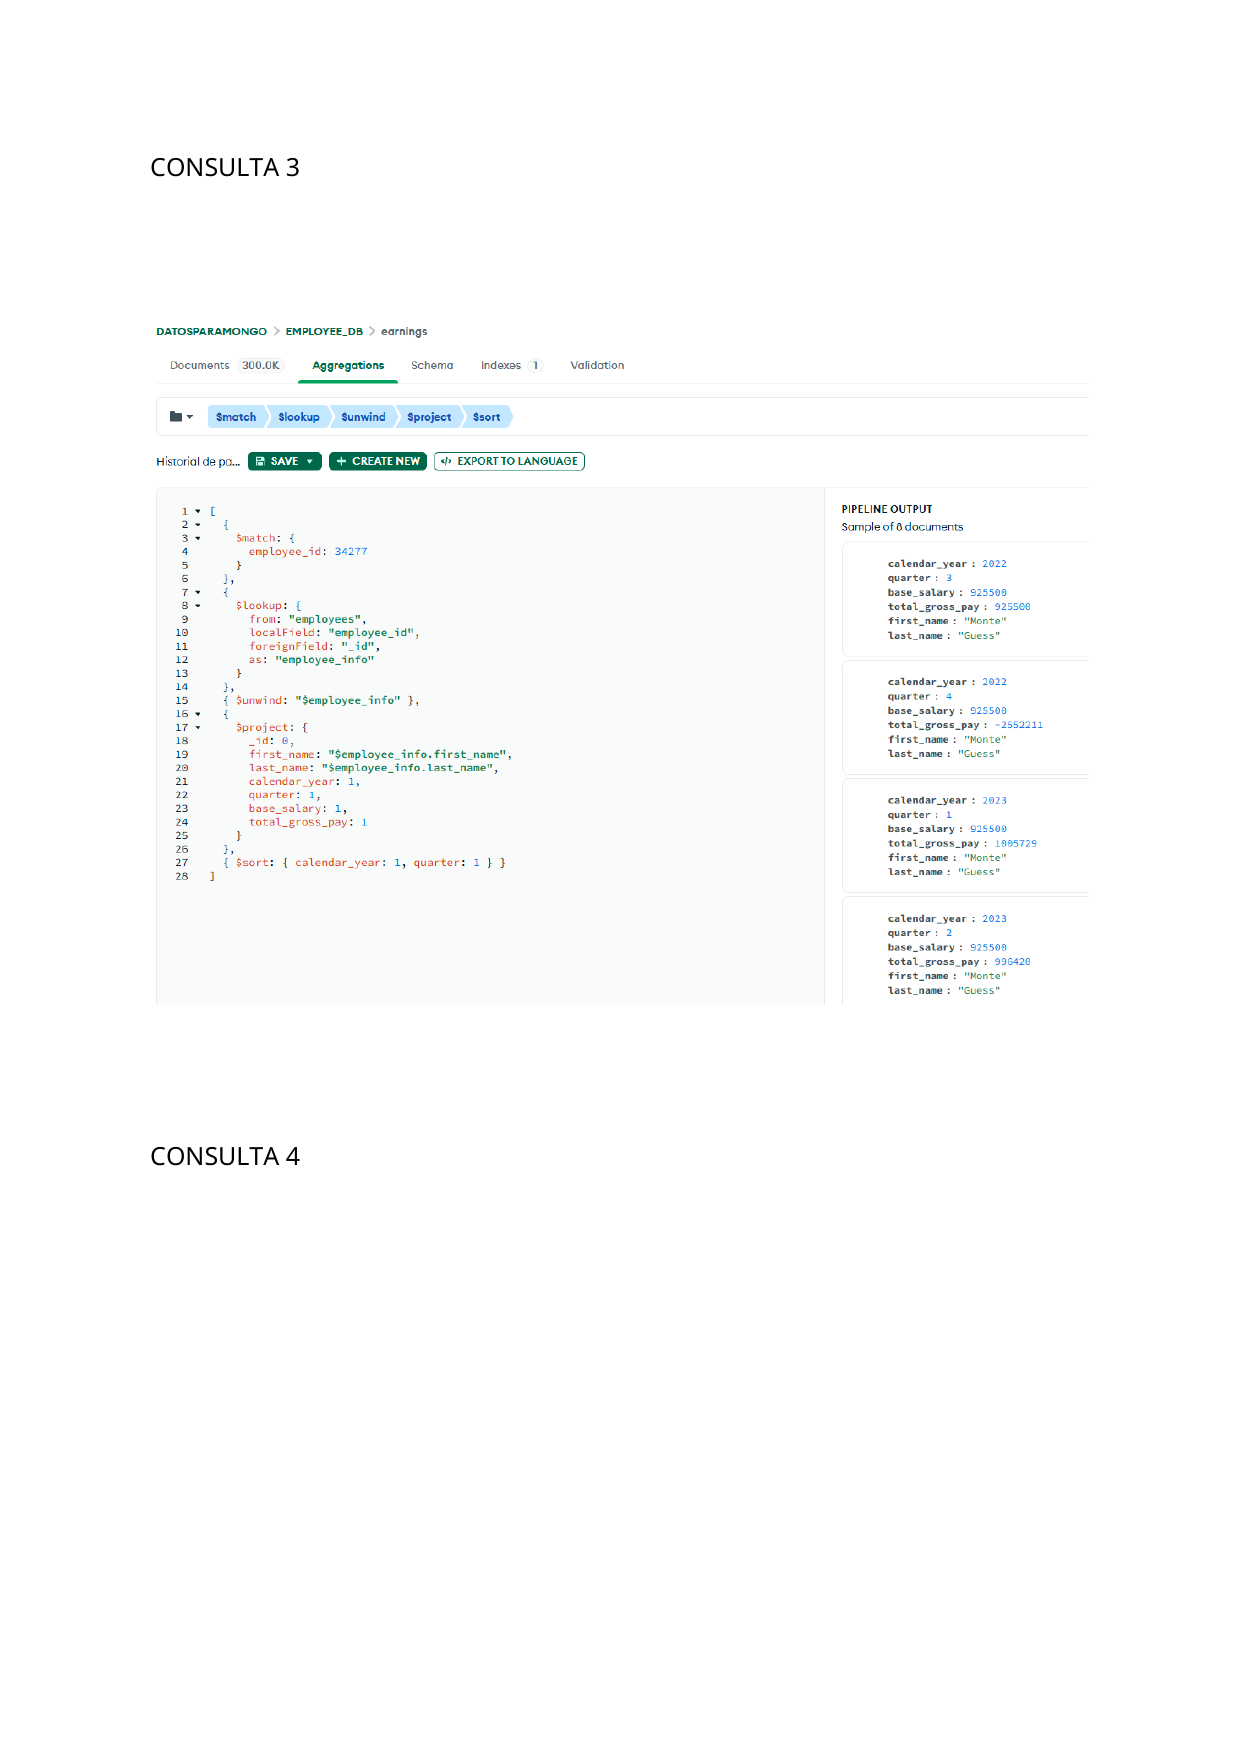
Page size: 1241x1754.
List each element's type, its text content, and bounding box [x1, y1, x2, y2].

text CONSULTA 4 [150, 1139, 1090, 1173]
text CONSULTA 3 [150, 150, 1090, 184]
